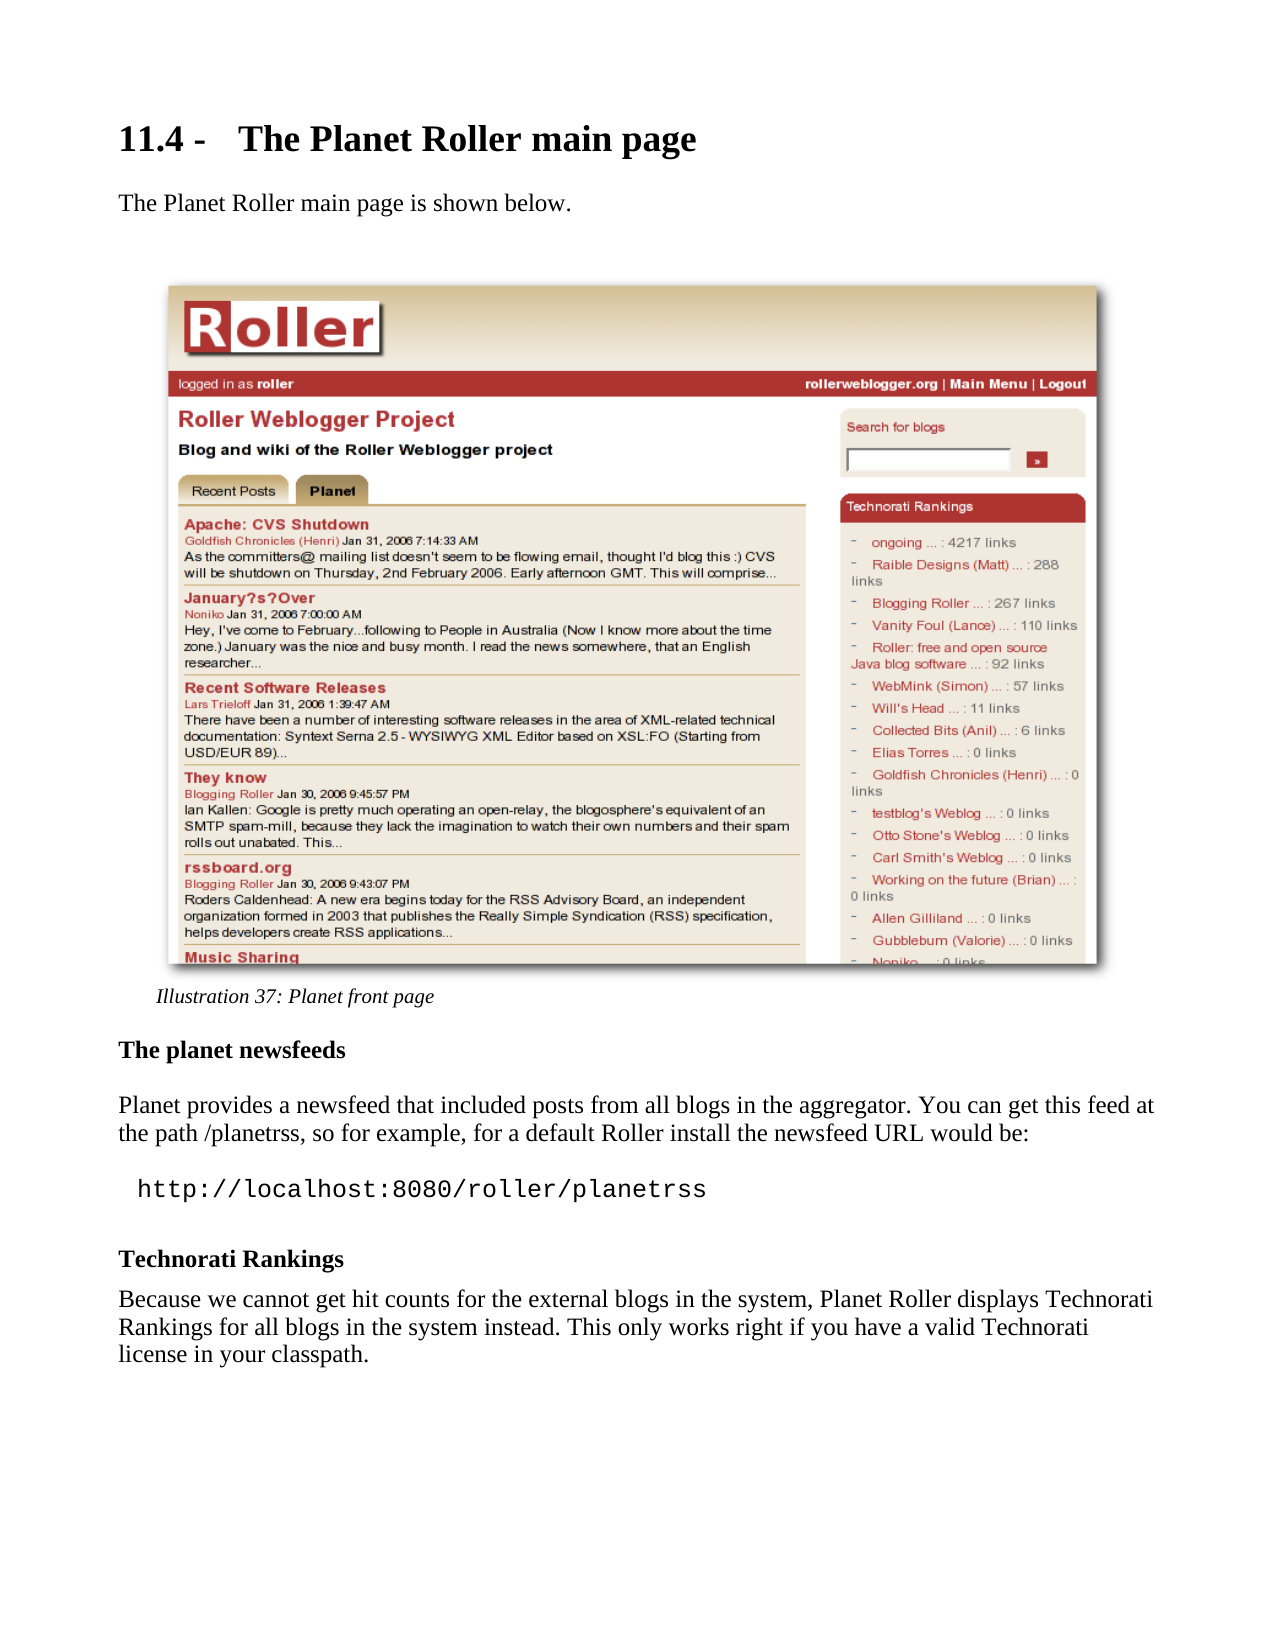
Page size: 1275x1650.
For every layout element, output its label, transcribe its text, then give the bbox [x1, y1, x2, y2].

text http://localhost:8080/roller/planetrss [118, 1175, 1157, 1204]
picture [155, 273, 1120, 986]
text Planet provides a newsfeed that included posts from all blogs in the aggregator. You can get this feed at the path /planetrss, so for example, for a default Roller install the newsfeed URL would be: [118, 1092, 1157, 1147]
text Illustration 37: Planet front page [156, 986, 1119, 1008]
text The planet newsfeeds [118, 1036, 1157, 1064]
text Because we cannot get hit counts for the external blogs in the system, Planet Roller displays Technorati Rankings for all blogs in the system instead. This only works right if you have a valid Technorati license in your classpath. [118, 1285, 1157, 1368]
subtitle The Planet Roller main page [118, 118, 1157, 159]
text The Planet Roller main page is shown below. [118, 189, 1157, 217]
text Technorati Rankings [118, 1245, 1157, 1272]
